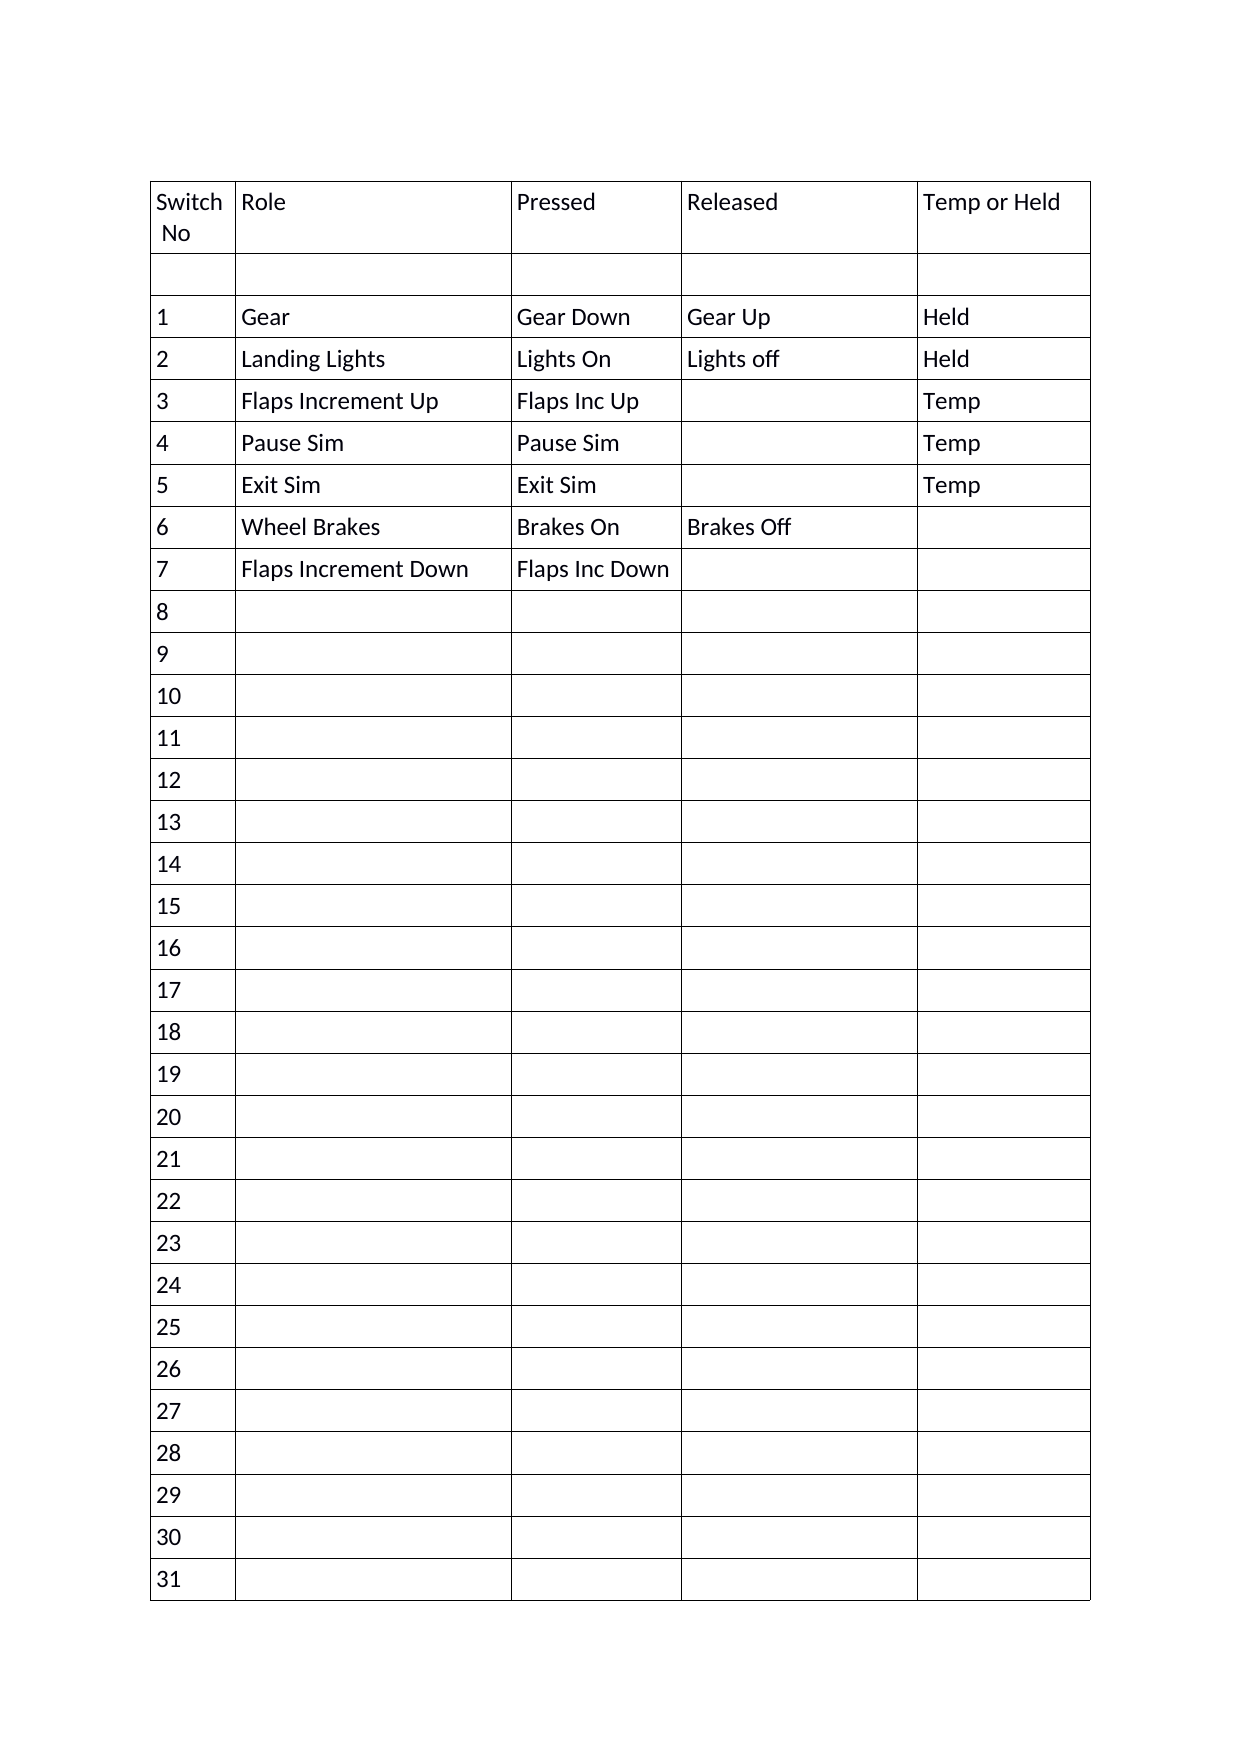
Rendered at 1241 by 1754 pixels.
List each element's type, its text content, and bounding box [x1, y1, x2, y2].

table_cell 17 [151, 970, 235, 1011]
table_cell [512, 1138, 681, 1179]
table_header Temp or Held [918, 182, 1090, 253]
table_cell [236, 591, 511, 632]
table_cell 4 [151, 422, 235, 463]
table_cell [236, 1138, 511, 1179]
table_cell [918, 1475, 1090, 1516]
table_cell Flaps Increment Down [236, 549, 511, 590]
table_cell Temp [918, 422, 1090, 463]
table_cell 1 [151, 296, 235, 337]
table_cell 11 [151, 717, 235, 758]
table_cell [682, 1264, 917, 1305]
table_cell [682, 254, 917, 295]
table_cell [512, 927, 681, 968]
table_cell 3 [151, 380, 235, 421]
table_cell [512, 1054, 681, 1095]
table_cell [512, 1559, 681, 1600]
table_cell [918, 1306, 1090, 1347]
table_cell Flaps Increment Up [236, 380, 511, 421]
table_cell [512, 1475, 681, 1516]
table_cell 22 [151, 1180, 235, 1221]
table_cell 25 [151, 1306, 235, 1347]
table_cell 9 [151, 633, 235, 674]
table_cell [918, 549, 1090, 590]
table_cell [682, 801, 917, 842]
table_cell [512, 1306, 681, 1347]
table_cell [512, 1264, 681, 1305]
table_cell 6 [151, 507, 235, 548]
table_cell [236, 1348, 511, 1389]
table_cell [236, 1222, 511, 1263]
table_cell Exit Sim [236, 465, 511, 506]
table_cell [236, 1180, 511, 1221]
table_cell Lights On [512, 338, 681, 379]
table_cell [512, 1390, 681, 1431]
table_cell 16 [151, 927, 235, 968]
table_cell [236, 1096, 511, 1137]
table_cell [682, 1138, 917, 1179]
table_cell [682, 591, 917, 632]
table_cell [512, 843, 681, 884]
table_cell [512, 254, 681, 295]
table_cell [512, 1517, 681, 1558]
table_cell [512, 759, 681, 800]
table_cell [918, 254, 1090, 295]
table_cell [682, 1390, 917, 1431]
table_cell [682, 1306, 917, 1347]
table_cell [682, 843, 917, 884]
table_cell [918, 675, 1090, 716]
table_cell 12 [151, 759, 235, 800]
table_cell [682, 1180, 917, 1221]
table_cell 23 [151, 1222, 235, 1263]
table_cell [512, 970, 681, 1011]
table_header Switch No [151, 182, 235, 253]
table_cell [682, 1348, 917, 1389]
table_cell [682, 927, 917, 968]
table_cell [682, 465, 917, 506]
table_cell 5 [151, 465, 235, 506]
table_header Role [236, 182, 511, 253]
table_cell 31 [151, 1559, 235, 1600]
table_cell [512, 1348, 681, 1389]
table_cell [236, 1390, 511, 1431]
table_cell [918, 801, 1090, 842]
table_cell [236, 759, 511, 800]
table_cell [918, 970, 1090, 1011]
table_cell [918, 1222, 1090, 1263]
table_cell [918, 927, 1090, 968]
table_cell [682, 1096, 917, 1137]
table_cell [512, 591, 681, 632]
table_cell [918, 843, 1090, 884]
table_cell [236, 633, 511, 674]
table_cell [682, 422, 917, 463]
table_cell [918, 1390, 1090, 1431]
table_cell [918, 1138, 1090, 1179]
table_cell [236, 801, 511, 842]
table_cell Lights off [682, 338, 917, 379]
table_cell [682, 970, 917, 1011]
table_cell [682, 759, 917, 800]
table_cell [236, 927, 511, 968]
table_cell [512, 675, 681, 716]
table_cell [236, 1306, 511, 1347]
table_cell [918, 1432, 1090, 1473]
table_cell Exit Sim [512, 465, 681, 506]
table_cell [512, 885, 681, 926]
table_cell [682, 380, 917, 421]
table_cell Brakes On [512, 507, 681, 548]
table_cell 14 [151, 843, 235, 884]
table_cell [682, 1517, 917, 1558]
table_cell 10 [151, 675, 235, 716]
table_cell [236, 717, 511, 758]
table_cell 27 [151, 1390, 235, 1431]
table_cell [512, 1432, 681, 1473]
table_header Pressed [512, 182, 681, 253]
table_cell 30 [151, 1517, 235, 1558]
table_cell 19 [151, 1054, 235, 1095]
table_cell Brakes Off [682, 507, 917, 548]
table_cell 2 [151, 338, 235, 379]
table_cell [682, 675, 917, 716]
table_cell [682, 1432, 917, 1473]
table_cell [918, 759, 1090, 800]
table_cell [918, 1012, 1090, 1053]
table_cell [682, 1054, 917, 1095]
table_cell [236, 885, 511, 926]
table_cell Landing Lights [236, 338, 511, 379]
table_cell [236, 1475, 511, 1516]
table_cell [918, 717, 1090, 758]
table_cell Pause Sim [236, 422, 511, 463]
table_cell Temp [918, 380, 1090, 421]
table_cell [512, 801, 681, 842]
table_cell Flaps Inc Down [512, 549, 681, 590]
table_cell 29 [151, 1475, 235, 1516]
table_header Released [682, 182, 917, 253]
table_cell 7 [151, 549, 235, 590]
table_cell [682, 633, 917, 674]
table_cell [512, 1222, 681, 1263]
table_cell [918, 591, 1090, 632]
table_cell [236, 1054, 511, 1095]
table_cell [918, 1559, 1090, 1600]
table_cell Wheel Brakes [236, 507, 511, 548]
table_cell 15 [151, 885, 235, 926]
table_cell Gear [236, 296, 511, 337]
table_cell [236, 1559, 511, 1600]
table_cell 24 [151, 1264, 235, 1305]
table_cell Held [918, 296, 1090, 337]
table_cell [918, 1264, 1090, 1305]
table_cell [918, 1054, 1090, 1095]
table_cell 26 [151, 1348, 235, 1389]
table_cell [236, 970, 511, 1011]
table_cell 20 [151, 1096, 235, 1137]
table_cell 18 [151, 1012, 235, 1053]
table_cell [682, 1222, 917, 1263]
table_cell [236, 843, 511, 884]
table_cell Gear Up [682, 296, 917, 337]
table_cell [236, 1517, 511, 1558]
table_cell [918, 885, 1090, 926]
table_cell Flaps Inc Up [512, 380, 681, 421]
table_cell Gear Down [512, 296, 681, 337]
table_cell [236, 254, 511, 295]
table_cell [151, 254, 235, 295]
table_cell [236, 1264, 511, 1305]
table_cell [918, 1096, 1090, 1137]
table_cell [682, 717, 917, 758]
table_cell [682, 885, 917, 926]
table_cell [918, 1517, 1090, 1558]
table_cell [236, 675, 511, 716]
table_cell [682, 1559, 917, 1600]
table_cell 8 [151, 591, 235, 632]
table_cell [512, 1180, 681, 1221]
table_cell [512, 633, 681, 674]
table_cell [512, 1012, 681, 1053]
table_cell [512, 717, 681, 758]
table_cell [918, 1180, 1090, 1221]
table_cell Pause Sim [512, 422, 681, 463]
table_cell 13 [151, 801, 235, 842]
table_cell [682, 549, 917, 590]
table_cell 21 [151, 1138, 235, 1179]
table_cell [236, 1012, 511, 1053]
table_cell Held [918, 338, 1090, 379]
table_cell [682, 1475, 917, 1516]
table_cell 28 [151, 1432, 235, 1473]
table_cell Temp [918, 465, 1090, 506]
table_cell [918, 633, 1090, 674]
table_cell [512, 1096, 681, 1137]
table_cell [918, 1348, 1090, 1389]
table_cell [682, 1012, 917, 1053]
table_cell [236, 1432, 511, 1473]
table_cell [918, 507, 1090, 548]
